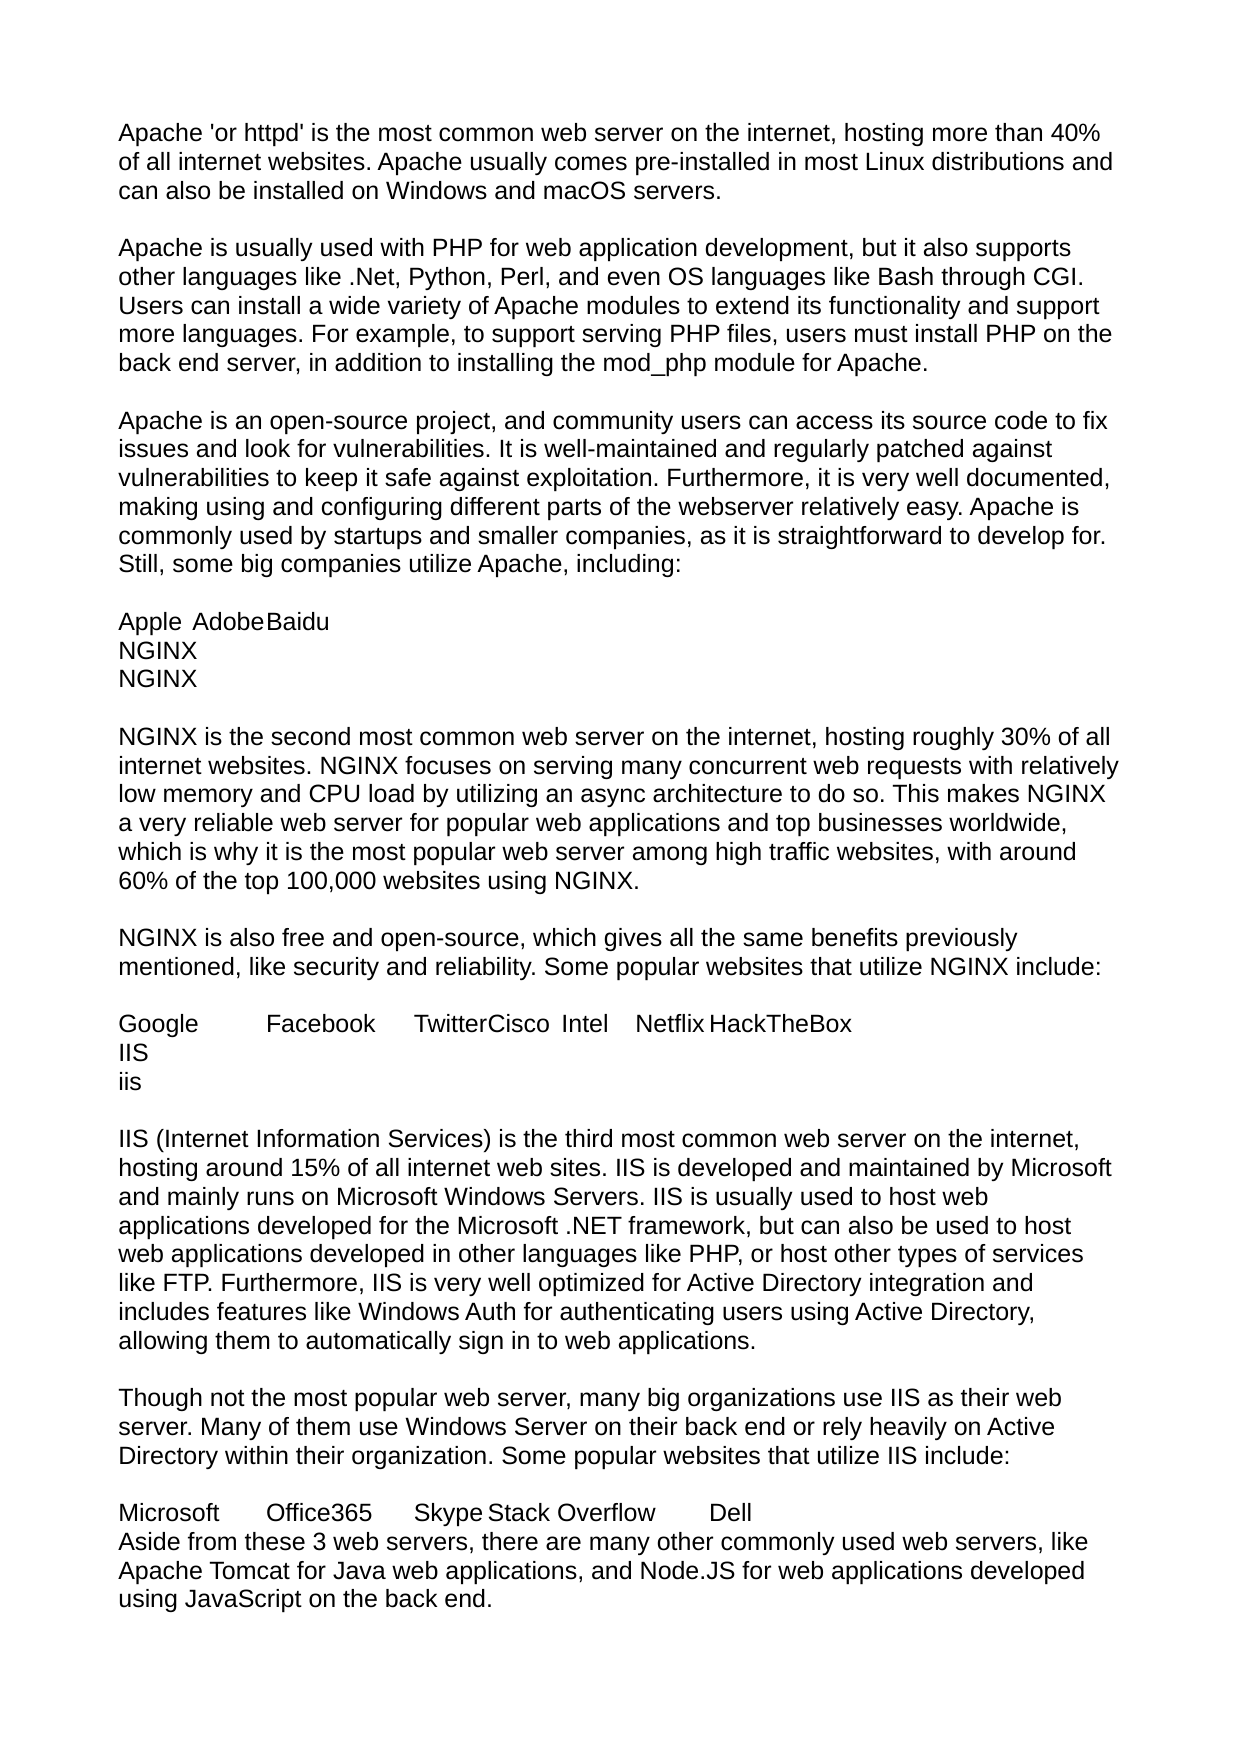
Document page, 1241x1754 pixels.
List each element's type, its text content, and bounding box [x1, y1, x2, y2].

text iis [118, 1067, 1122, 1096]
text NGINX is also free and open-source, which gives all the same benefits previously mentioned, like security and reliability. Some popular websites that utilize NGINX include: [118, 923, 1122, 981]
text Though not the most popular web server, many big organizations use IIS as their web server. Many of them use Windows Server on their back end or rely heavily on Active Directory within their organization. Some popular websites that utilize IIS include: [118, 1383, 1122, 1469]
text IIS [118, 1038, 1122, 1067]
text Aside from these 3 web servers, there are many other commonly used web servers, like Apache Tomcat for Java web applications, and Node.JS for web applications developed using JavaScript on the back end. [118, 1527, 1122, 1613]
text NGINX [118, 636, 1122, 664]
text NGINX is the second most common web server on the internet, hosting roughly 30% of all internet websites. NGINX focuses on serving many concurrent web requests with relatively low memory and CPU load by utilizing an async architecture to do so. This makes NGINX a very reliable web server for popular web applications and top businesses worldwide, which is why it is the most popular web server among high traffic websites, with around 60% of the top 100,000 websites using NGINX. [118, 722, 1122, 894]
text Apache is usually used with PHP for web application development, but it also supports other languages like .Net, Python, Perl, and even OS languages like Bash through CGI. Users can install a wide variety of Apache modules to extend its functionality and support more languages. For example, to support serving PHP files, users must install PHP on the back end server, in addition to installing the mod_php module for Apache. [118, 233, 1122, 377]
text Apache 'or httpd' is the most common web server on the internet, hosting more than 40% of all internet websites. Apache usually comes pre-installed in most Linux distributions and can also be installed on Windows and macOS servers. [118, 118, 1122, 204]
text Apple Adobe Baidu [118, 607, 1122, 636]
text NGINX [118, 664, 1122, 693]
text Google Facebook Twitter Cisco Intel Netflix HackTheBox [118, 1009, 1122, 1038]
text IIS (Internet Information Services) is the third most common web server on the internet, hosting around 15% of all internet web sites. IIS is developed and maintained by Microsoft and mainly runs on Microsoft Windows Servers. IIS is usually used to host web applications developed for the Microsoft .NET framework, but can also be used to host web applications developed in other languages like PHP, or host other types of services like FTP. Furthermore, IIS is very well optimized for Active Directory integration and includes features like Windows Auth for authenticating users using Active Directory, allowing them to automatically sign in to web applications. [118, 1124, 1122, 1354]
text Microsoft Office365 Skype Stack Overflow Dell [118, 1498, 1122, 1527]
text Apache is an open-source project, and community users can access its source code to fix issues and look for vulnerabilities. It is well-maintained and regularly patched against vulnerabilities to keep it safe against exploitation. Furthermore, it is very well documented, making using and configuring different parts of the webserver relatively easy. Apache is commonly used by startups and smaller companies, as it is straightforward to develop for. Still, some big companies utilize Apache, including: [118, 406, 1122, 578]
